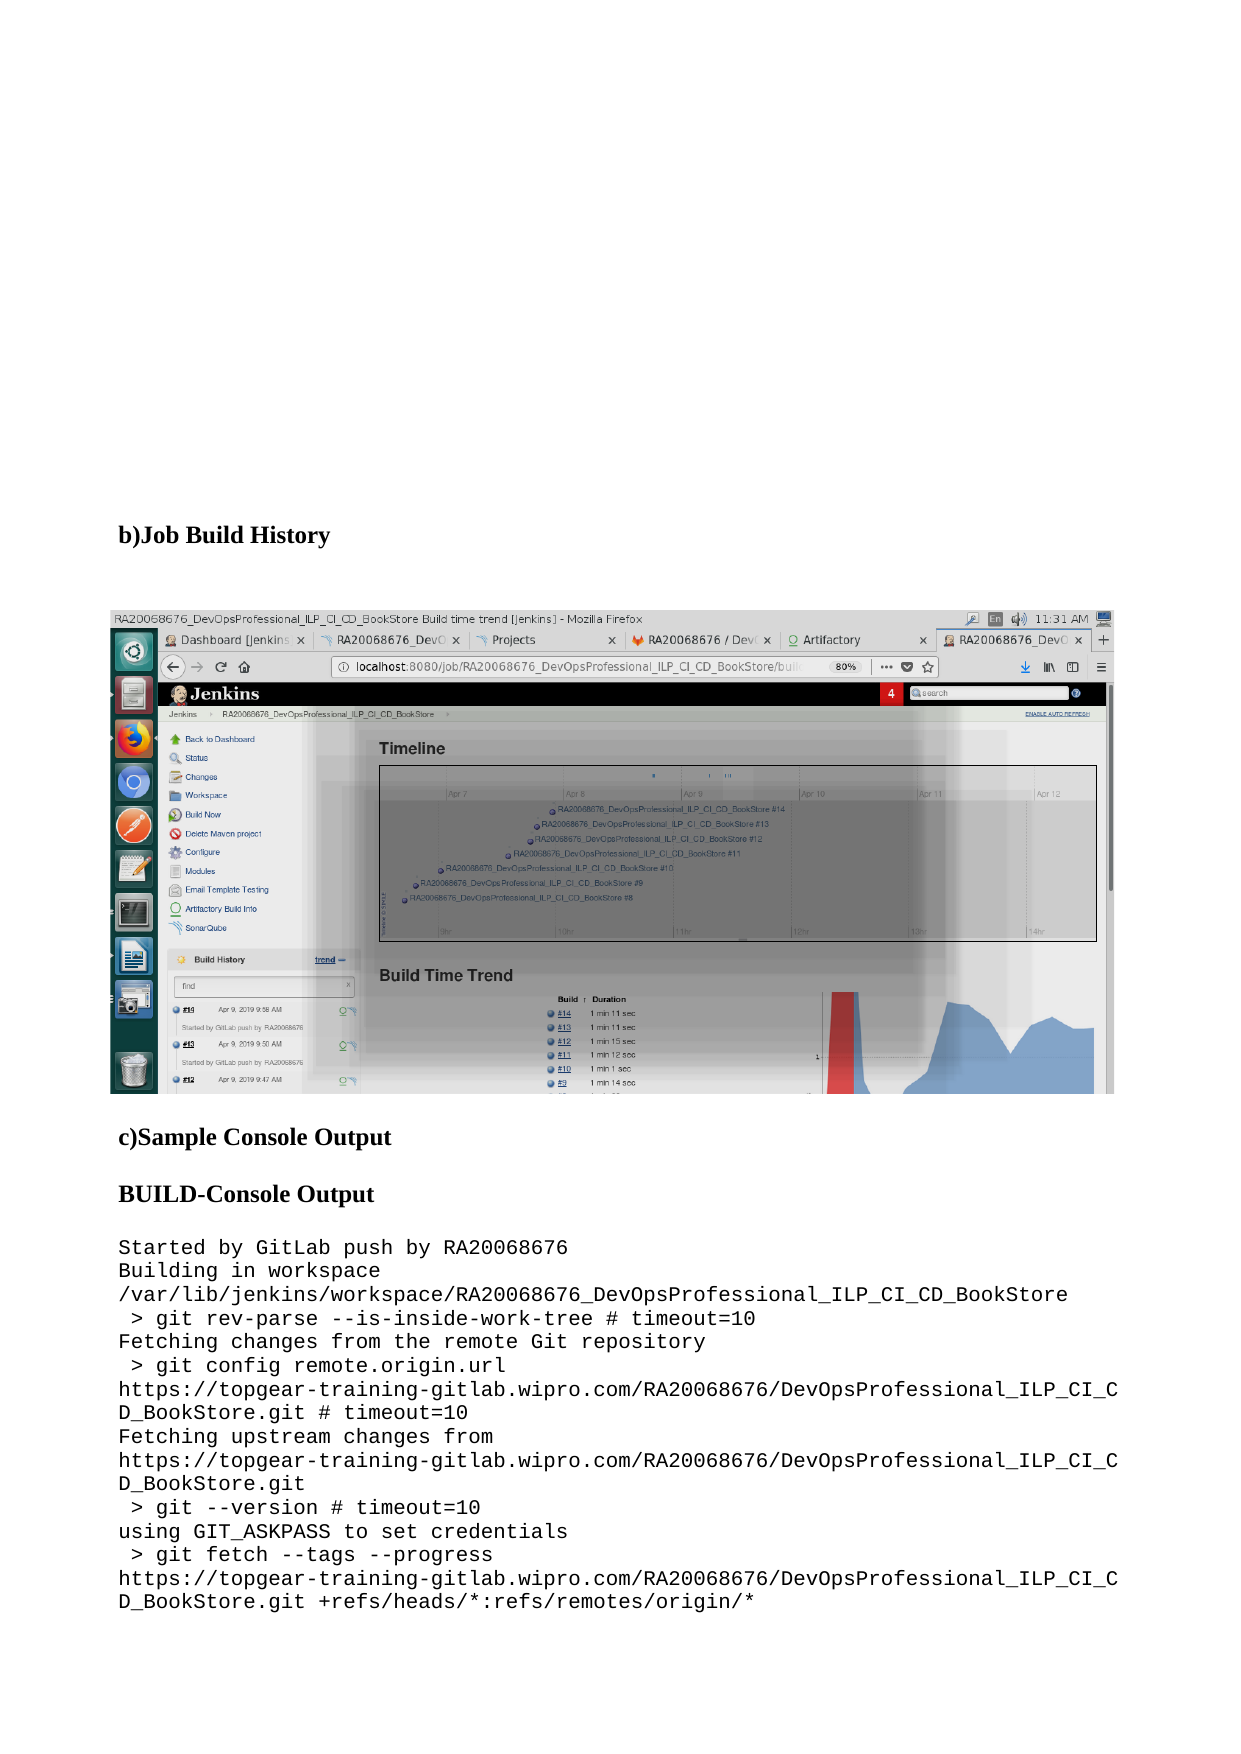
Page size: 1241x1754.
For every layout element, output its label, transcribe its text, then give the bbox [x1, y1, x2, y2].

text BUILD-Console Output [118, 1179, 1122, 1208]
picture [110, 610, 1115, 1094]
text using GIT_ASKPASS to set credentials [118, 1521, 1122, 1544]
text Fetching upstream changes from https://topgear-training-gitlab.wipro.com/RA20068676/DevOpsProfessional_ILP_CI_CD_BookStore.git [118, 1426, 1122, 1497]
text > git rev-parse --is-inside-work-tree # timeout=10 [118, 1308, 1122, 1331]
text Started by GitLab push by RA20068676 [118, 1237, 1122, 1261]
text > git --version # timeout=10 [118, 1497, 1122, 1521]
text > git fetch --tags --progress https://topgear-training-gitlab.wipro.com/RA20068676/DevOpsProfessional_ILP_CI_CD_BookStore.git +refs/heads/*:refs/remotes/origin/* [118, 1544, 1122, 1615]
text Building in workspace /var/lib/jenkins/workspace/RA20068676_DevOpsProfessional_ILP_CI_CD_BookStore [118, 1261, 1122, 1308]
text c)Sample Console Output [118, 1122, 1122, 1151]
text b)Job Build History [118, 521, 1122, 549]
text Fetching changes from the remote Git repository [118, 1331, 1122, 1355]
text > git config remote.origin.url https://topgear-training-gitlab.wipro.com/RA20068676/DevOpsProfessional_ILP_CI_CD_BookStore.git # timeout=10 [118, 1355, 1122, 1426]
